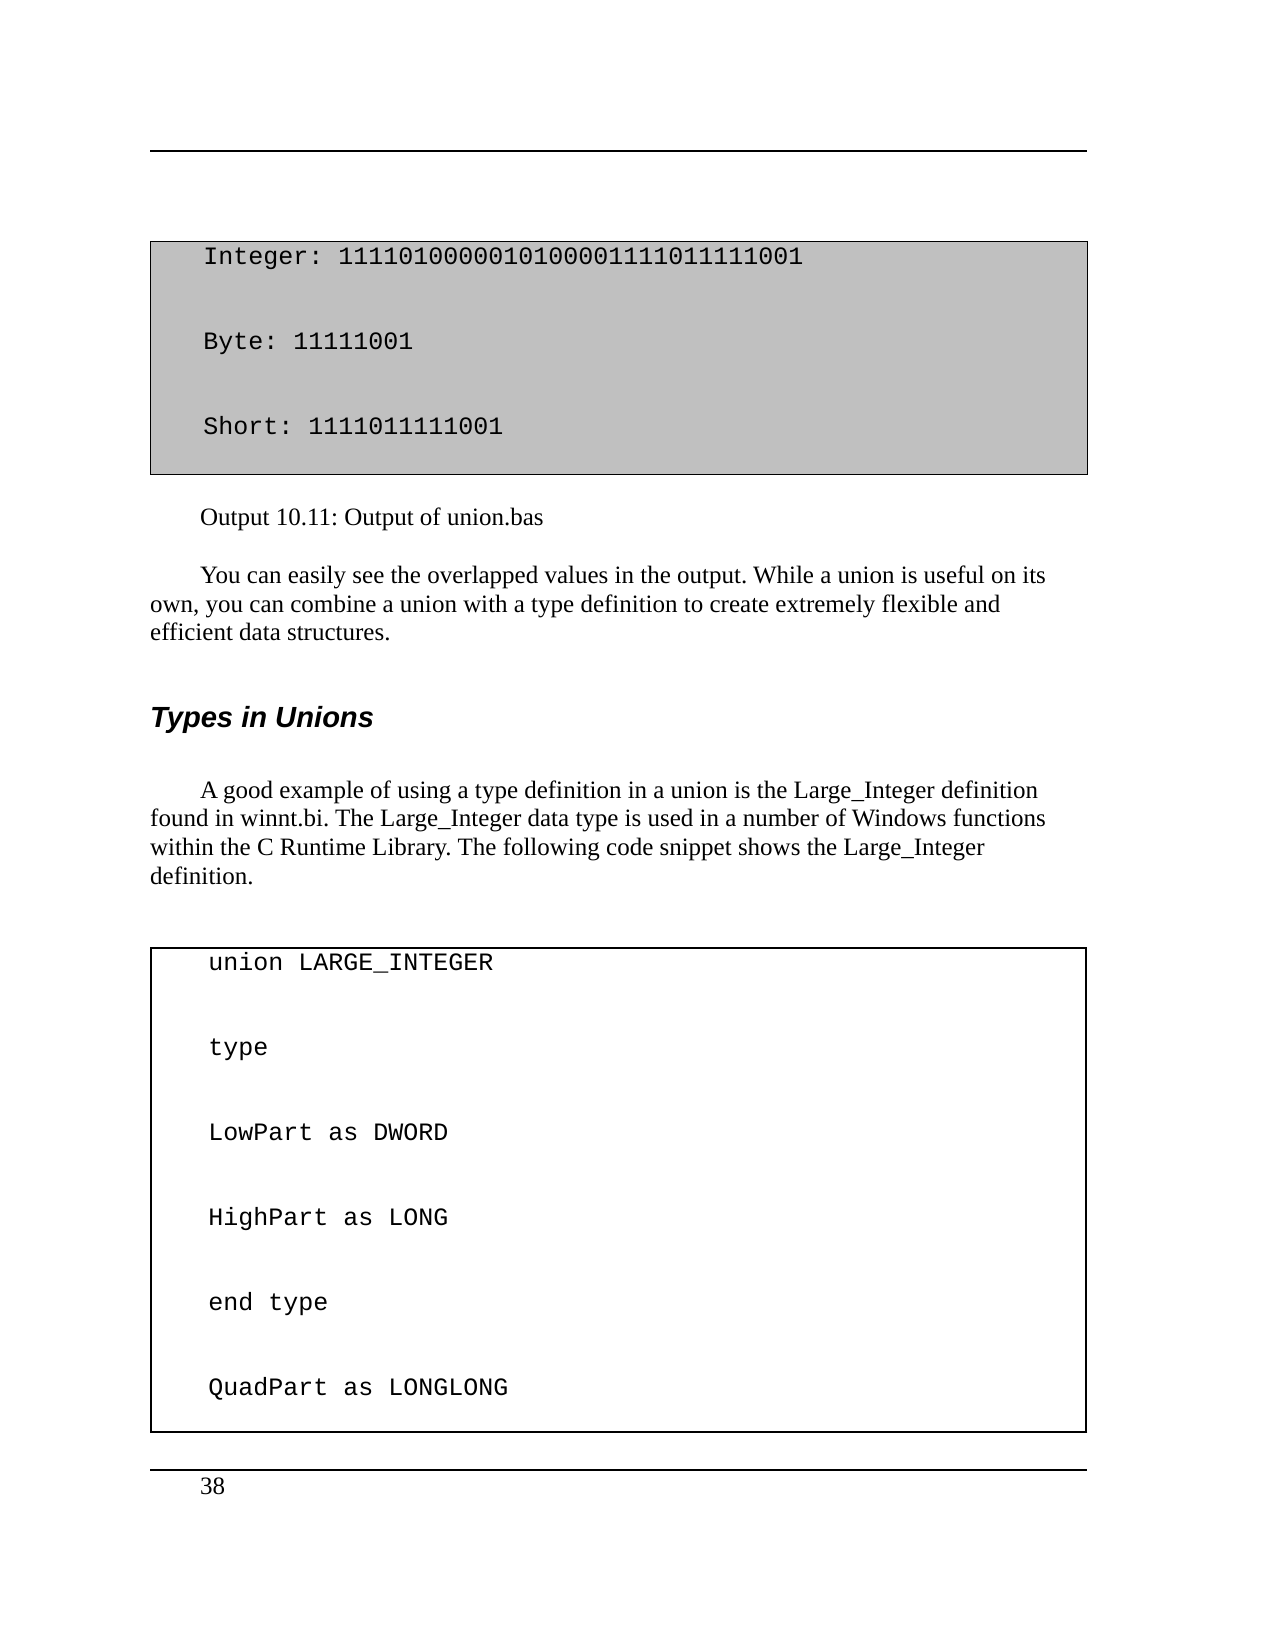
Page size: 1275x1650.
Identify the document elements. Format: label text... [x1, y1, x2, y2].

subtitle Types in Unions [150, 700, 1087, 733]
text Byte: 11111001 [151, 326, 1087, 354]
text Output 10.11: Output of union.bas [150, 502, 1087, 531]
text Integer: 1111010000010100001111011111001 [151, 242, 1087, 269]
text Short: 1111011111001 [151, 411, 1087, 439]
text type [152, 1032, 1085, 1063]
text union LARGE_INTEGER [152, 949, 1085, 978]
text QuadPart as LONGLONG [152, 1372, 1085, 1403]
text A good example of using a type definition in a union is the Large_Integer definition found in winnt.bi. The Large_Integer data type is used in a number of Windows functions within the C Runtime Library. The following code snippet shows the Large_Integer definition. [150, 775, 1087, 890]
text LowPart as DWORD [152, 1117, 1085, 1148]
text HighPart as LONG [152, 1202, 1085, 1233]
text end type [152, 1287, 1085, 1318]
text You can easily see the overlapped values in the output. While a union is useful on its own, you can combine a union with a type definition to create extremely flexible and efficient data structures. [150, 560, 1087, 646]
